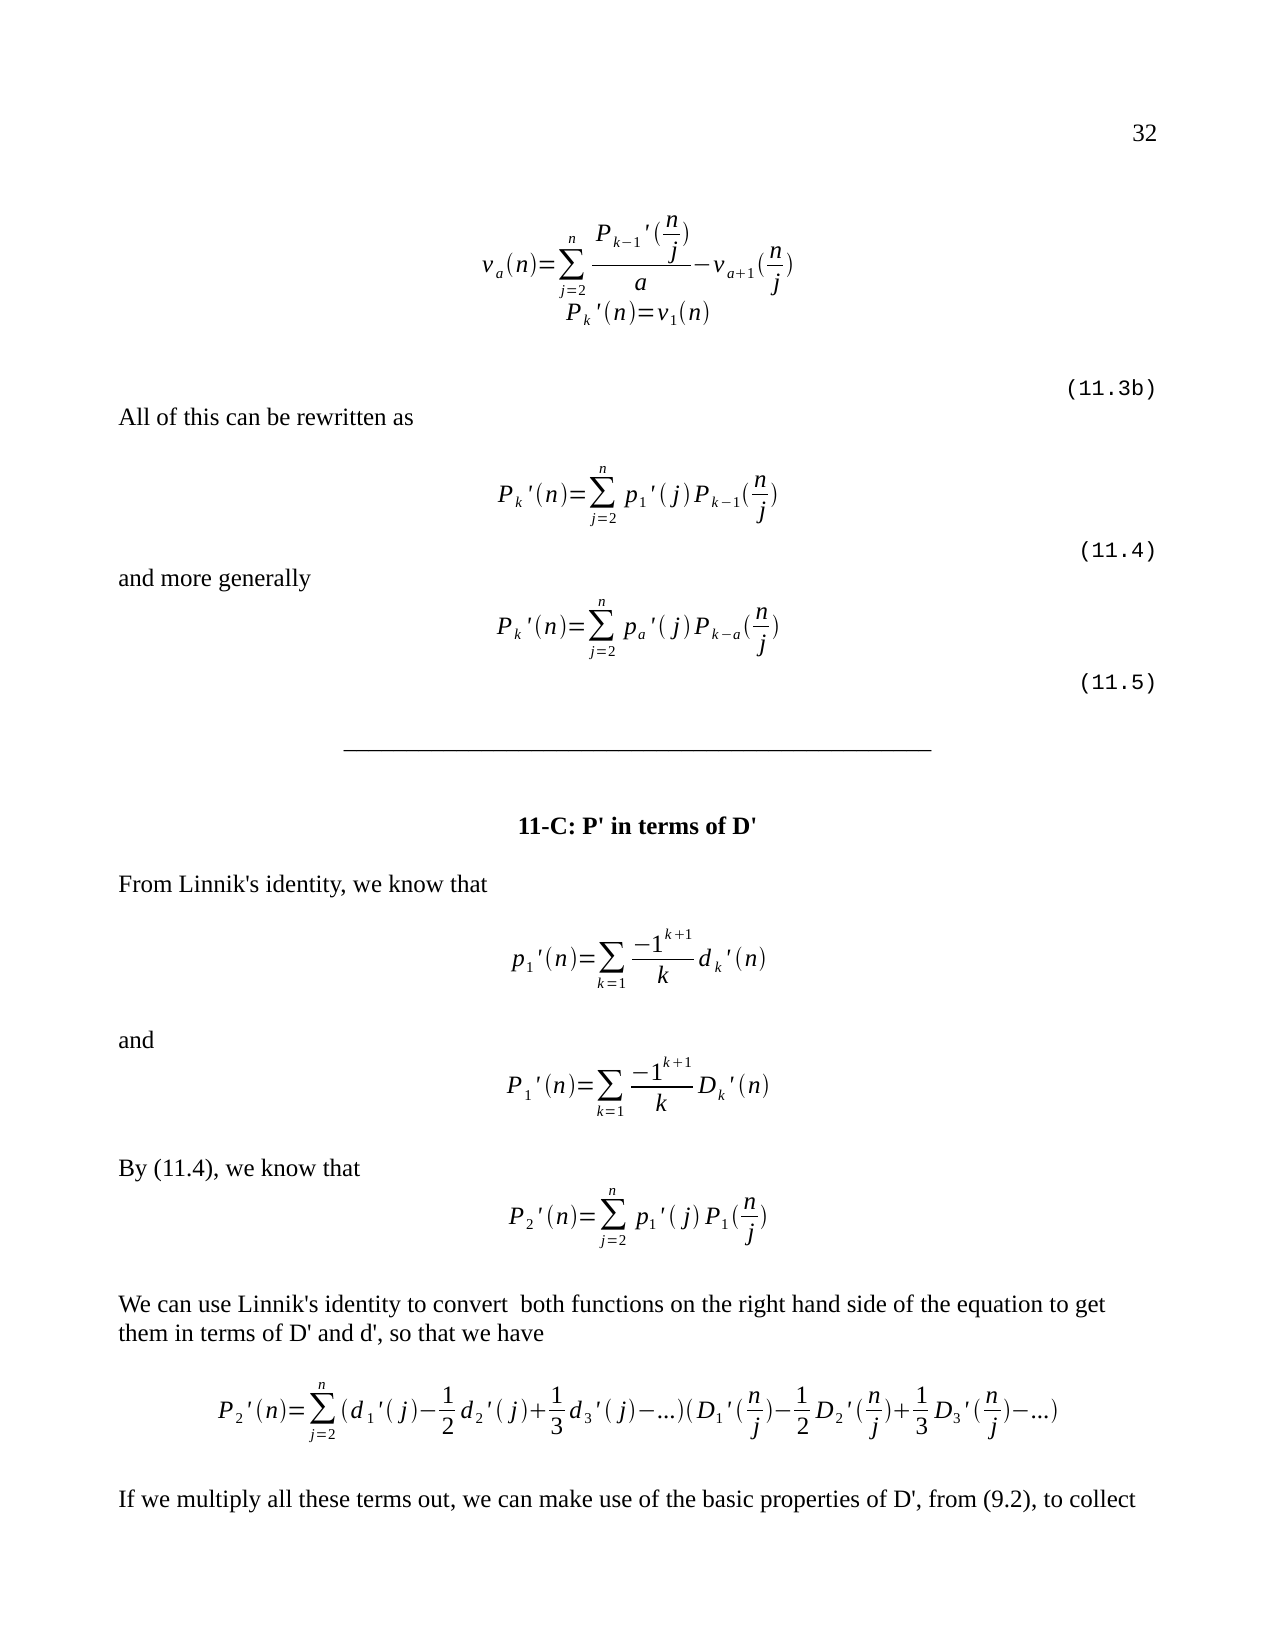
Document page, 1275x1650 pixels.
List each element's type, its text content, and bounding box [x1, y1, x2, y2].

text _______________________________________________ [118, 725, 1157, 754]
text (11.5) [118, 671, 1157, 696]
text By (11.4), we know that [118, 1153, 1157, 1182]
text 11-C: P' in terms of D' [118, 811, 1157, 840]
text and more generally [118, 563, 1157, 592]
text If we multiply all these terms out, we can make use of the basic properties of D', from (9.2), to collect [118, 1484, 1157, 1512]
text We can use Linnik's identity to convert both functions on the right hand side of the equation to get them in terms of D' and d', so that we have [118, 1289, 1157, 1347]
text From Linnik's identity, we know that [118, 869, 1157, 897]
text (11.3b) [118, 377, 1157, 402]
text and [118, 1025, 1157, 1054]
text (11.4) [118, 539, 1157, 563]
text All of this can be rewritten as [118, 402, 1157, 431]
